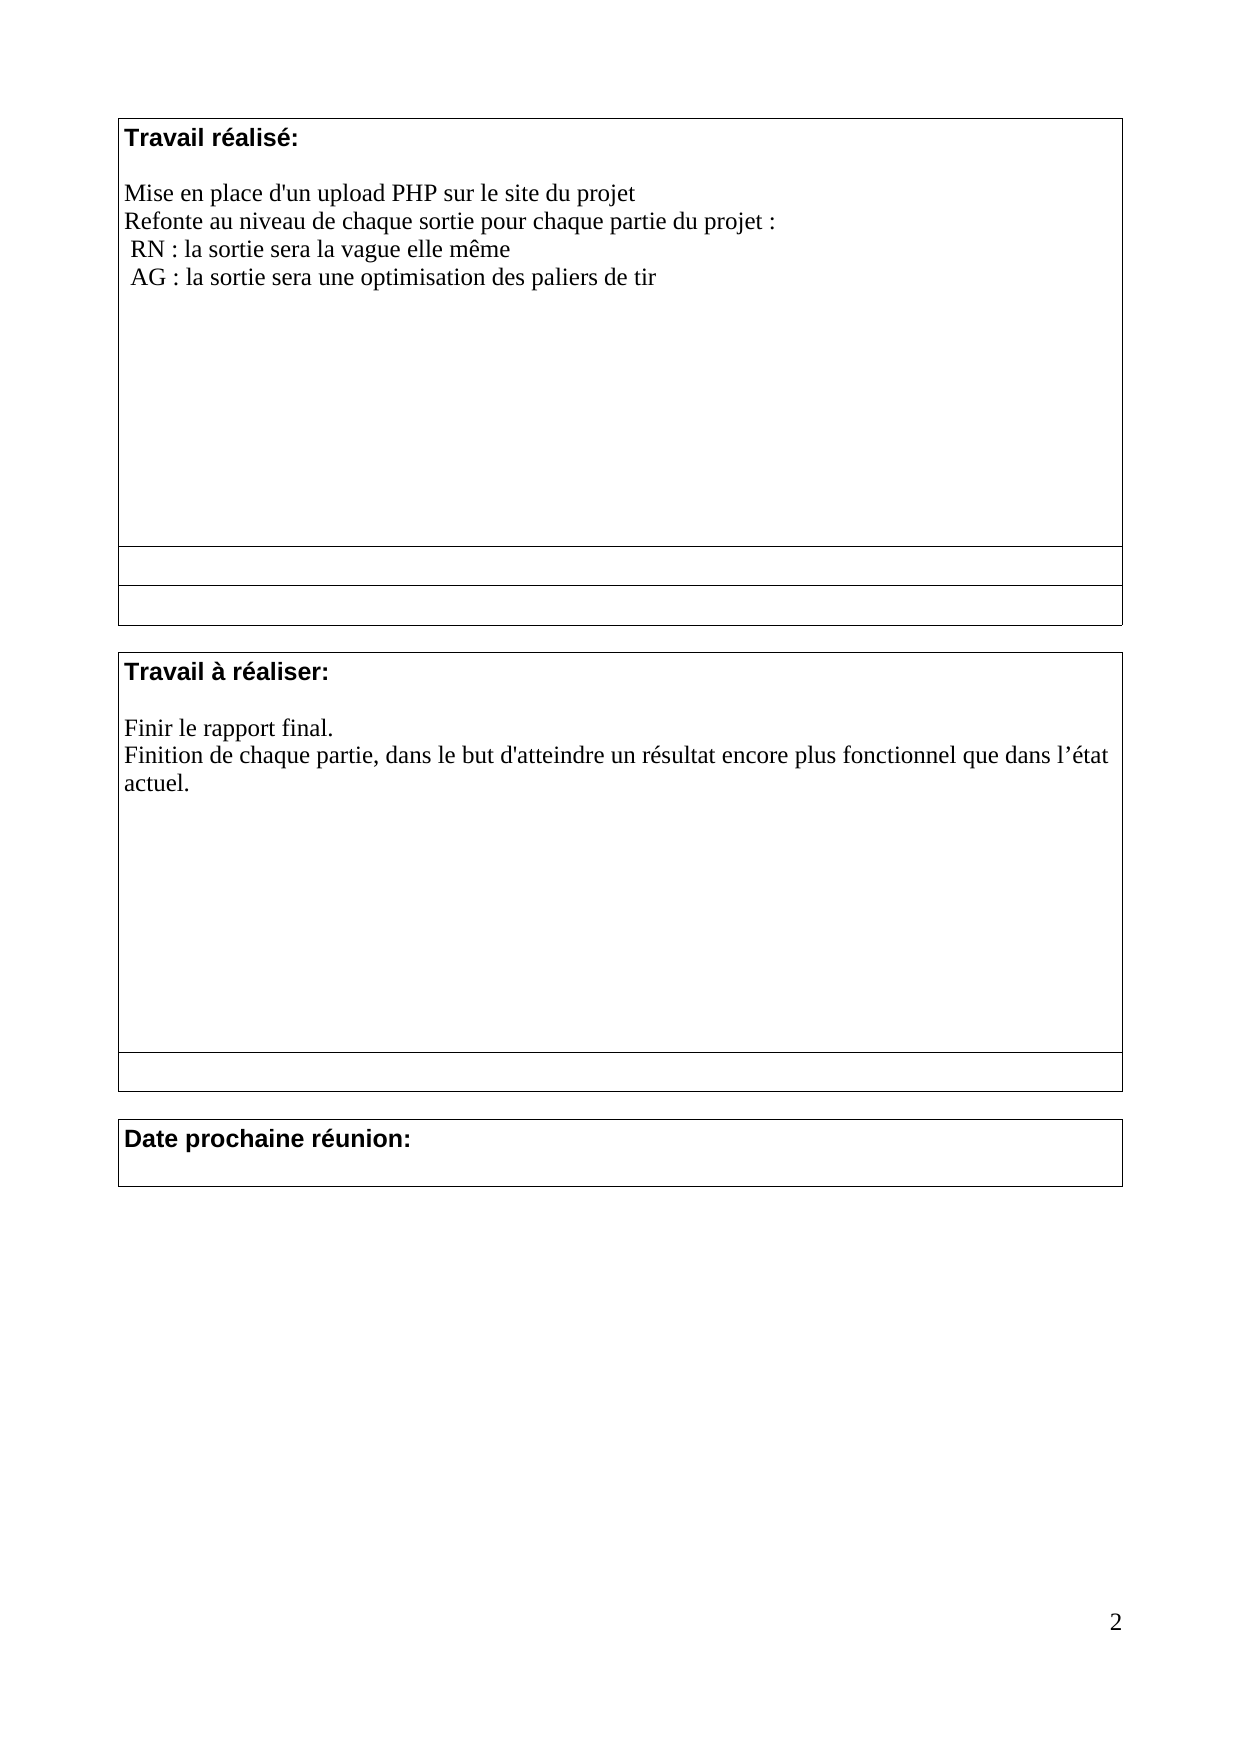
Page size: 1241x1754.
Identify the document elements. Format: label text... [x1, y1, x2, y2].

table_cell [119, 547, 1122, 585]
table_cell [119, 1053, 1122, 1091]
table_header [118, 1187, 1122, 1226]
table_cell [119, 586, 1122, 624]
table_header Travail à réaliser: Finir le rapport final. Finition de chaque partie, dans le but d'atteindre un résultat encore plus fonctionnel que dans l’état actuel. [119, 653, 1122, 1052]
table_header Travail réalisé: Mise en place d'un upload PHP sur le site du projet Refonte au niveau de chaque sortie pour chaque partie du projet : RN : la sortie sera la vague elle même AG : la sortie sera une optimisation des paliers de tir [119, 119, 1122, 546]
table_header Date prochaine réunion: [119, 1120, 1122, 1186]
